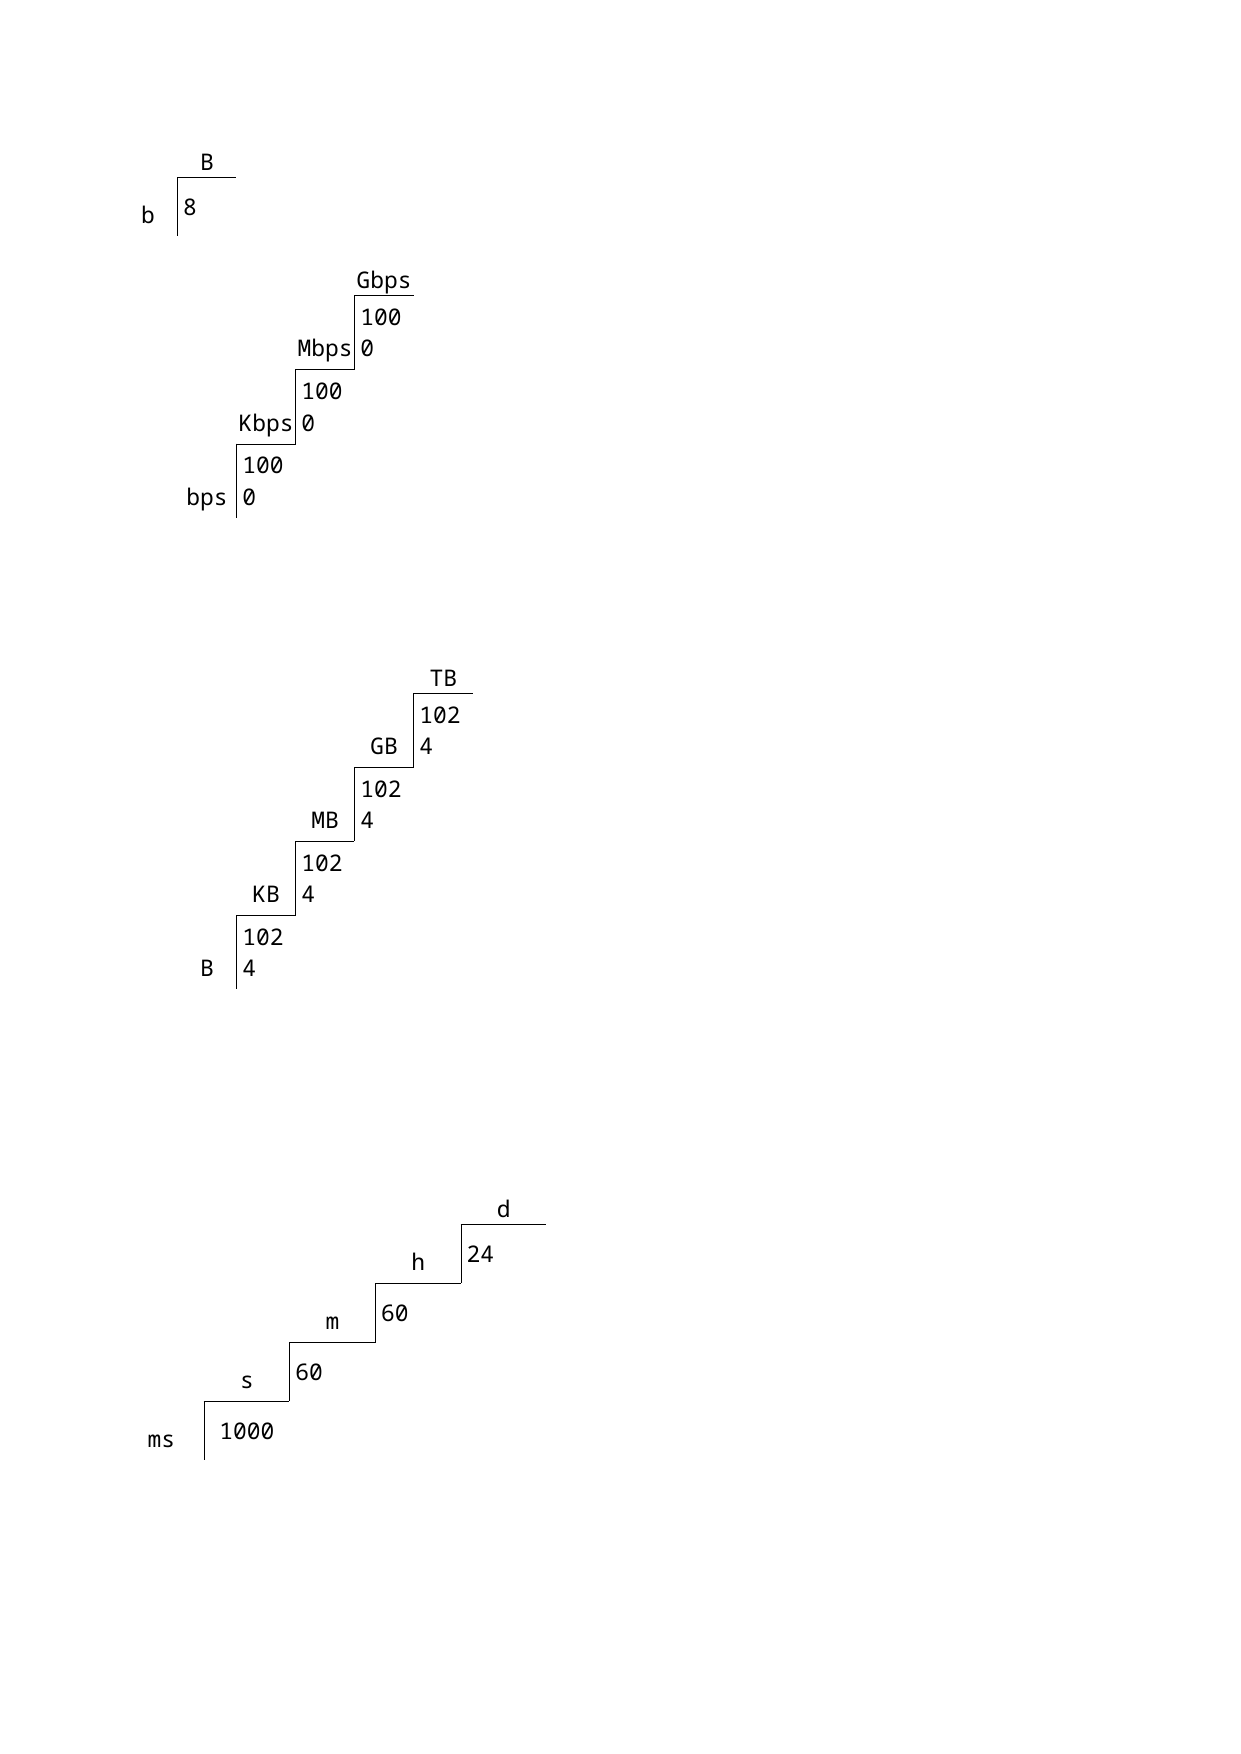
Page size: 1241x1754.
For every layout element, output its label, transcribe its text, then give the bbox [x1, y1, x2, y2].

table_cell 1024 [237, 916, 295, 989]
table_cell [354, 444, 413, 517]
table_header [118, 575, 177, 634]
table_cell [177, 767, 236, 841]
table_header [289, 1047, 375, 1106]
table_header [295, 575, 354, 634]
table_cell [414, 369, 473, 443]
table_header [414, 118, 473, 177]
table_cell 1000 [205, 1402, 289, 1460]
table_header [375, 1047, 461, 1106]
table_cell [354, 369, 413, 443]
table_cell [295, 915, 354, 989]
table_cell [295, 444, 354, 517]
table_cell [295, 634, 354, 693]
table_cell [354, 634, 413, 693]
table_header [354, 118, 413, 177]
table_header [177, 575, 236, 634]
table_cell [295, 236, 354, 295]
table_cell B [177, 915, 236, 989]
table_cell Mbps [295, 295, 354, 369]
table_cell [236, 767, 295, 841]
table_cell 1000 [296, 370, 354, 443]
table_cell [118, 693, 177, 767]
table_cell [118, 1106, 204, 1165]
table_cell 1000 [237, 445, 295, 517]
table_cell [414, 444, 473, 517]
table_cell [177, 236, 236, 295]
table_cell [295, 177, 354, 236]
table_cell [289, 1165, 375, 1224]
table_cell [375, 1401, 461, 1460]
table_cell [118, 1165, 204, 1224]
table_cell [177, 841, 236, 915]
table_cell s [204, 1342, 289, 1401]
table_cell [118, 295, 177, 369]
table_cell [236, 177, 295, 236]
table_cell 1024 [355, 768, 413, 841]
table_cell [236, 634, 295, 693]
table_cell [236, 295, 295, 369]
table_header [118, 118, 177, 177]
table_cell h [375, 1224, 461, 1283]
table_cell Gbps [354, 236, 413, 295]
table_cell [118, 634, 177, 693]
table_header [236, 575, 295, 634]
table_cell m [289, 1283, 375, 1342]
table_cell bps [177, 444, 236, 517]
table_cell [414, 177, 473, 236]
table_cell [204, 1106, 289, 1165]
table_header [414, 575, 473, 634]
table_cell GB [354, 693, 413, 767]
table_cell [354, 177, 413, 236]
table_cell [118, 1283, 204, 1342]
table_header [236, 118, 295, 177]
table_cell [118, 1342, 204, 1401]
table_cell [375, 1106, 461, 1165]
table_cell [177, 693, 236, 767]
table_cell [295, 693, 354, 767]
table_cell b [118, 177, 177, 236]
table_header B [177, 118, 236, 177]
table_header [354, 575, 413, 634]
table_cell [375, 1165, 461, 1224]
table_cell [236, 693, 295, 767]
table_cell [236, 236, 295, 295]
table_cell [118, 767, 177, 841]
table_header [204, 1047, 289, 1106]
table_header [295, 118, 354, 177]
table_header [461, 1047, 546, 1106]
table_cell [414, 767, 473, 841]
table_cell [118, 369, 177, 443]
table_cell [118, 444, 177, 517]
table_cell [414, 915, 473, 989]
table_cell [461, 1342, 546, 1401]
table_header [118, 1047, 204, 1106]
table_cell ms [118, 1401, 204, 1460]
table_cell [289, 1401, 375, 1460]
table_cell [177, 634, 236, 693]
table_cell 8 [178, 178, 236, 236]
table_cell TB [414, 634, 473, 693]
table_cell [461, 1401, 546, 1460]
table_cell [289, 1224, 375, 1283]
table_cell [414, 236, 473, 295]
table_cell d [461, 1165, 546, 1224]
table_cell [461, 1283, 546, 1342]
table_cell 1024 [414, 694, 473, 767]
table_cell [414, 841, 473, 915]
table_cell MB [295, 767, 354, 841]
table_cell [118, 915, 177, 989]
table_cell Kbps [236, 369, 295, 443]
table_cell 60 [376, 1284, 461, 1342]
table_cell 1000 [355, 296, 413, 369]
table_cell [354, 841, 413, 915]
table_cell [118, 1224, 204, 1283]
table_cell [177, 369, 236, 443]
table_cell [204, 1283, 289, 1342]
table_cell [375, 1342, 461, 1401]
table_cell [461, 1106, 546, 1165]
table_cell KB [236, 841, 295, 915]
table_cell [204, 1165, 289, 1224]
table_cell [414, 295, 473, 369]
table_cell [289, 1106, 375, 1165]
table_cell [118, 841, 177, 915]
table_cell [354, 915, 413, 989]
table_cell 1024 [296, 842, 354, 915]
table_cell 24 [462, 1225, 546, 1283]
table_cell [118, 236, 177, 295]
table_cell [204, 1224, 289, 1283]
table_cell [177, 295, 236, 369]
table_cell 60 [290, 1343, 375, 1401]
